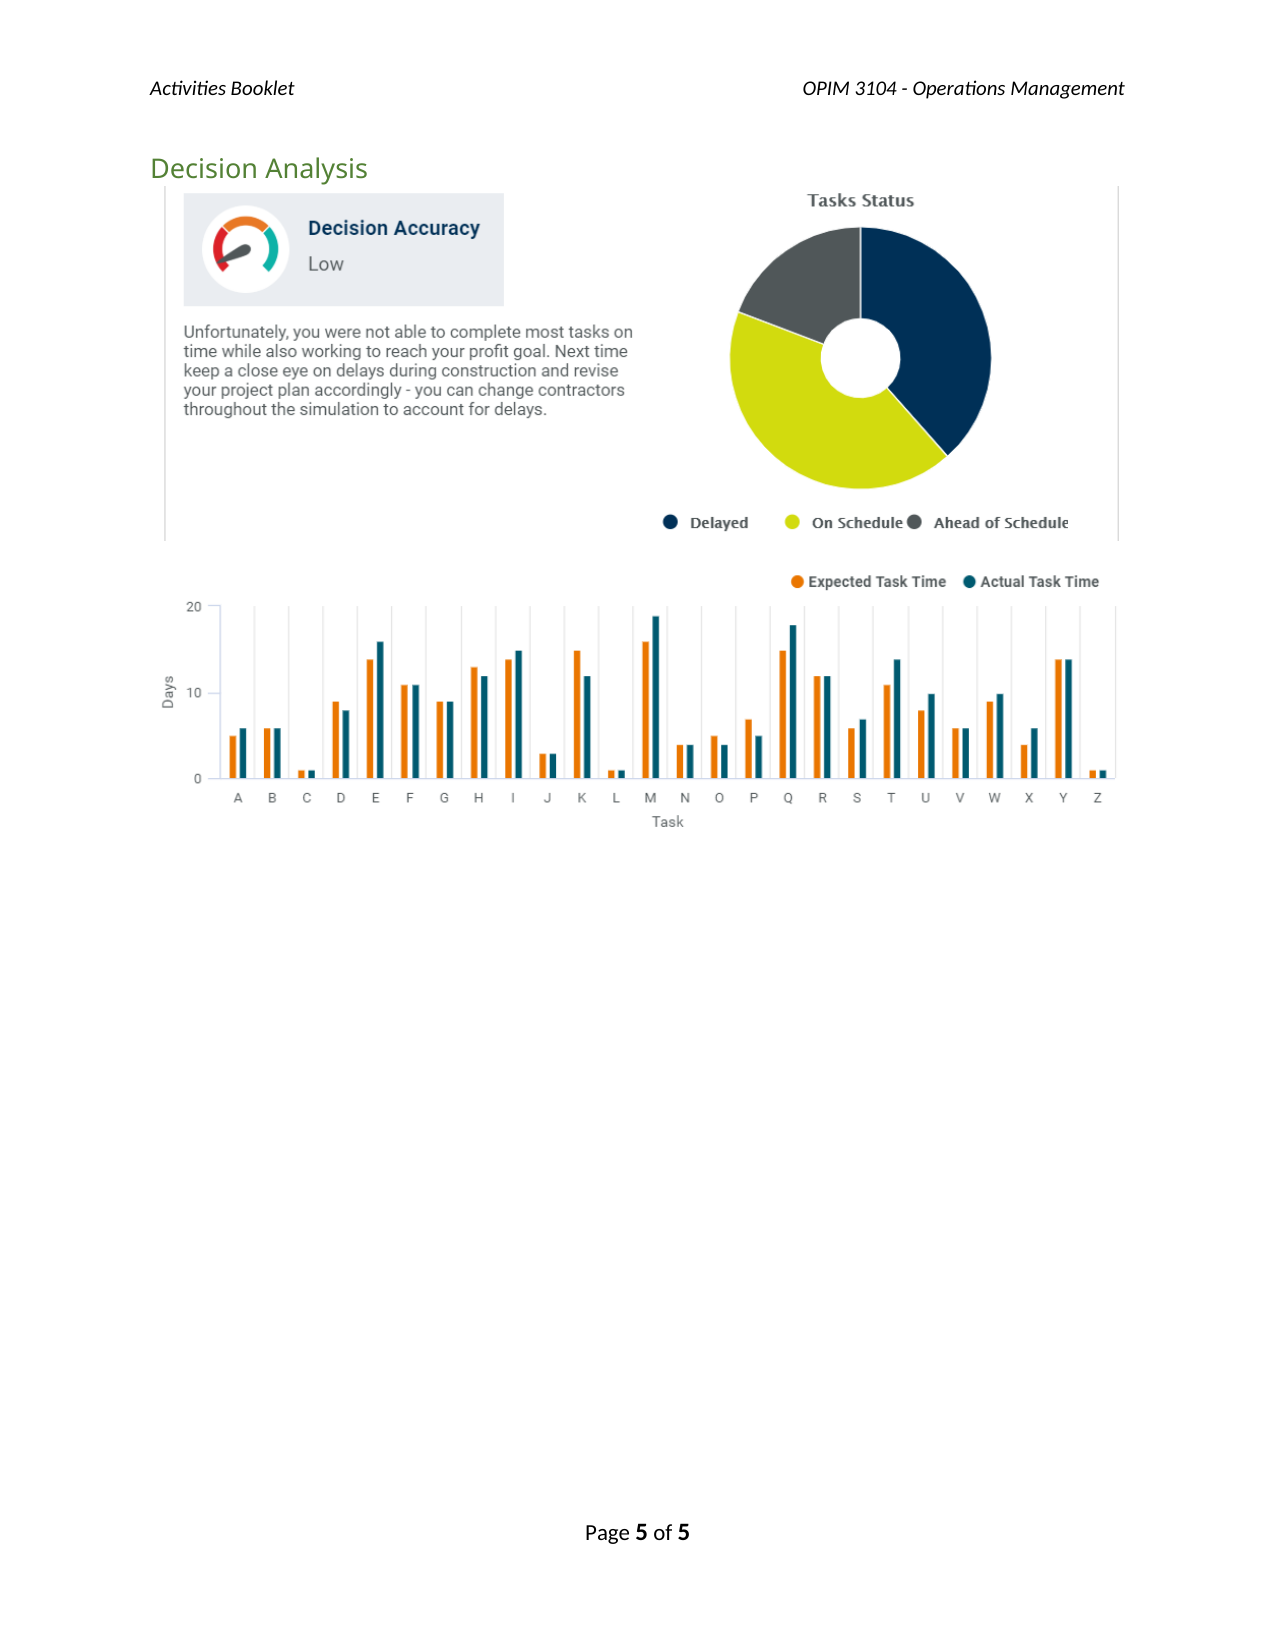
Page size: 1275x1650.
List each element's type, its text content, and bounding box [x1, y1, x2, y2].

subtitle Decision Analysis [150, 150, 1125, 186]
picture [150, 186, 1125, 541]
picture [150, 552, 1125, 842]
